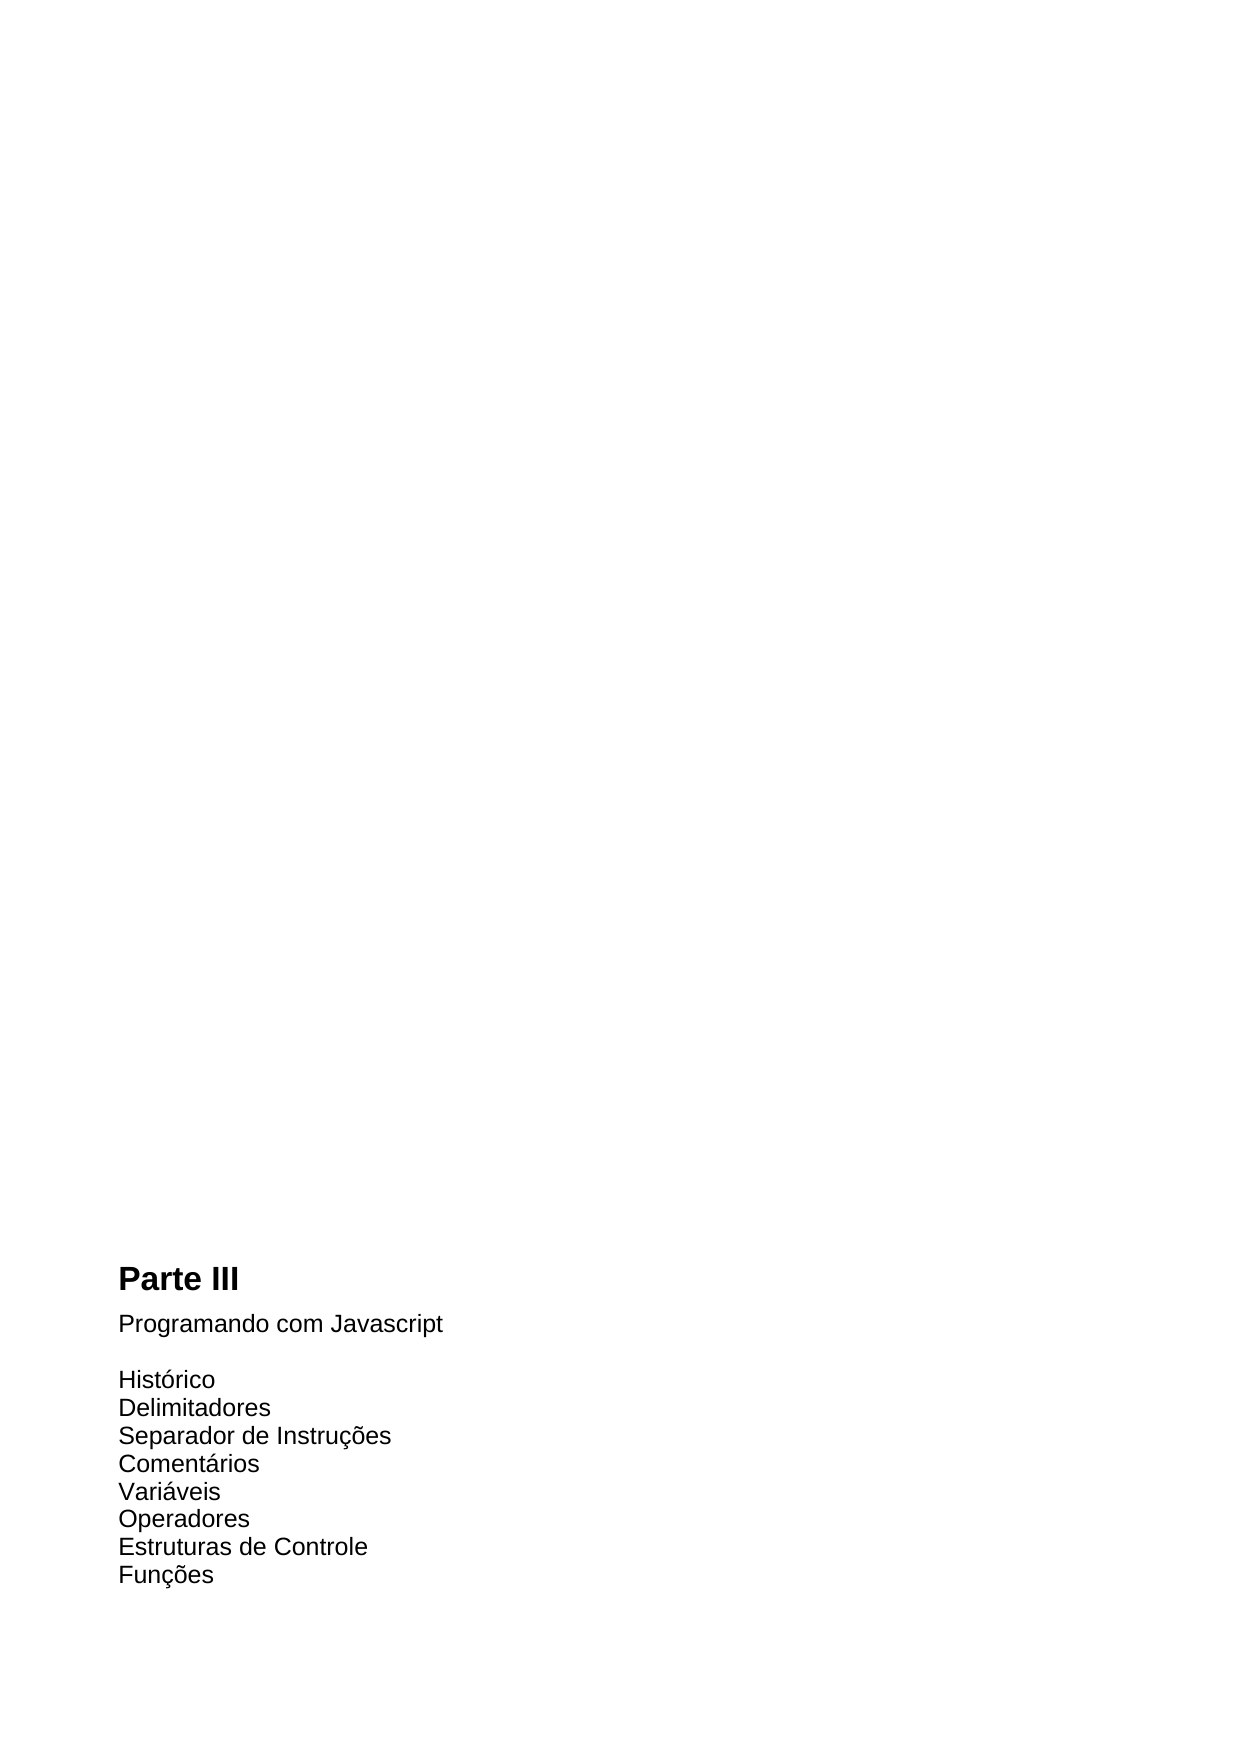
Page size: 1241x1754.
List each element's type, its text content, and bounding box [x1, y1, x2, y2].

text Delimitadores [118, 1393, 1122, 1421]
text Funções [118, 1561, 1122, 1589]
text Separador de Instruções [118, 1421, 1122, 1449]
text Programando com Javascript [118, 1310, 1122, 1338]
text Comentários [118, 1449, 1122, 1477]
subtitle Parte III [118, 1260, 1122, 1297]
text Histórico [118, 1366, 1122, 1393]
text Operadores [118, 1505, 1122, 1533]
text Variáveis [118, 1477, 1122, 1505]
text Estruturas de Controle [118, 1533, 1122, 1561]
